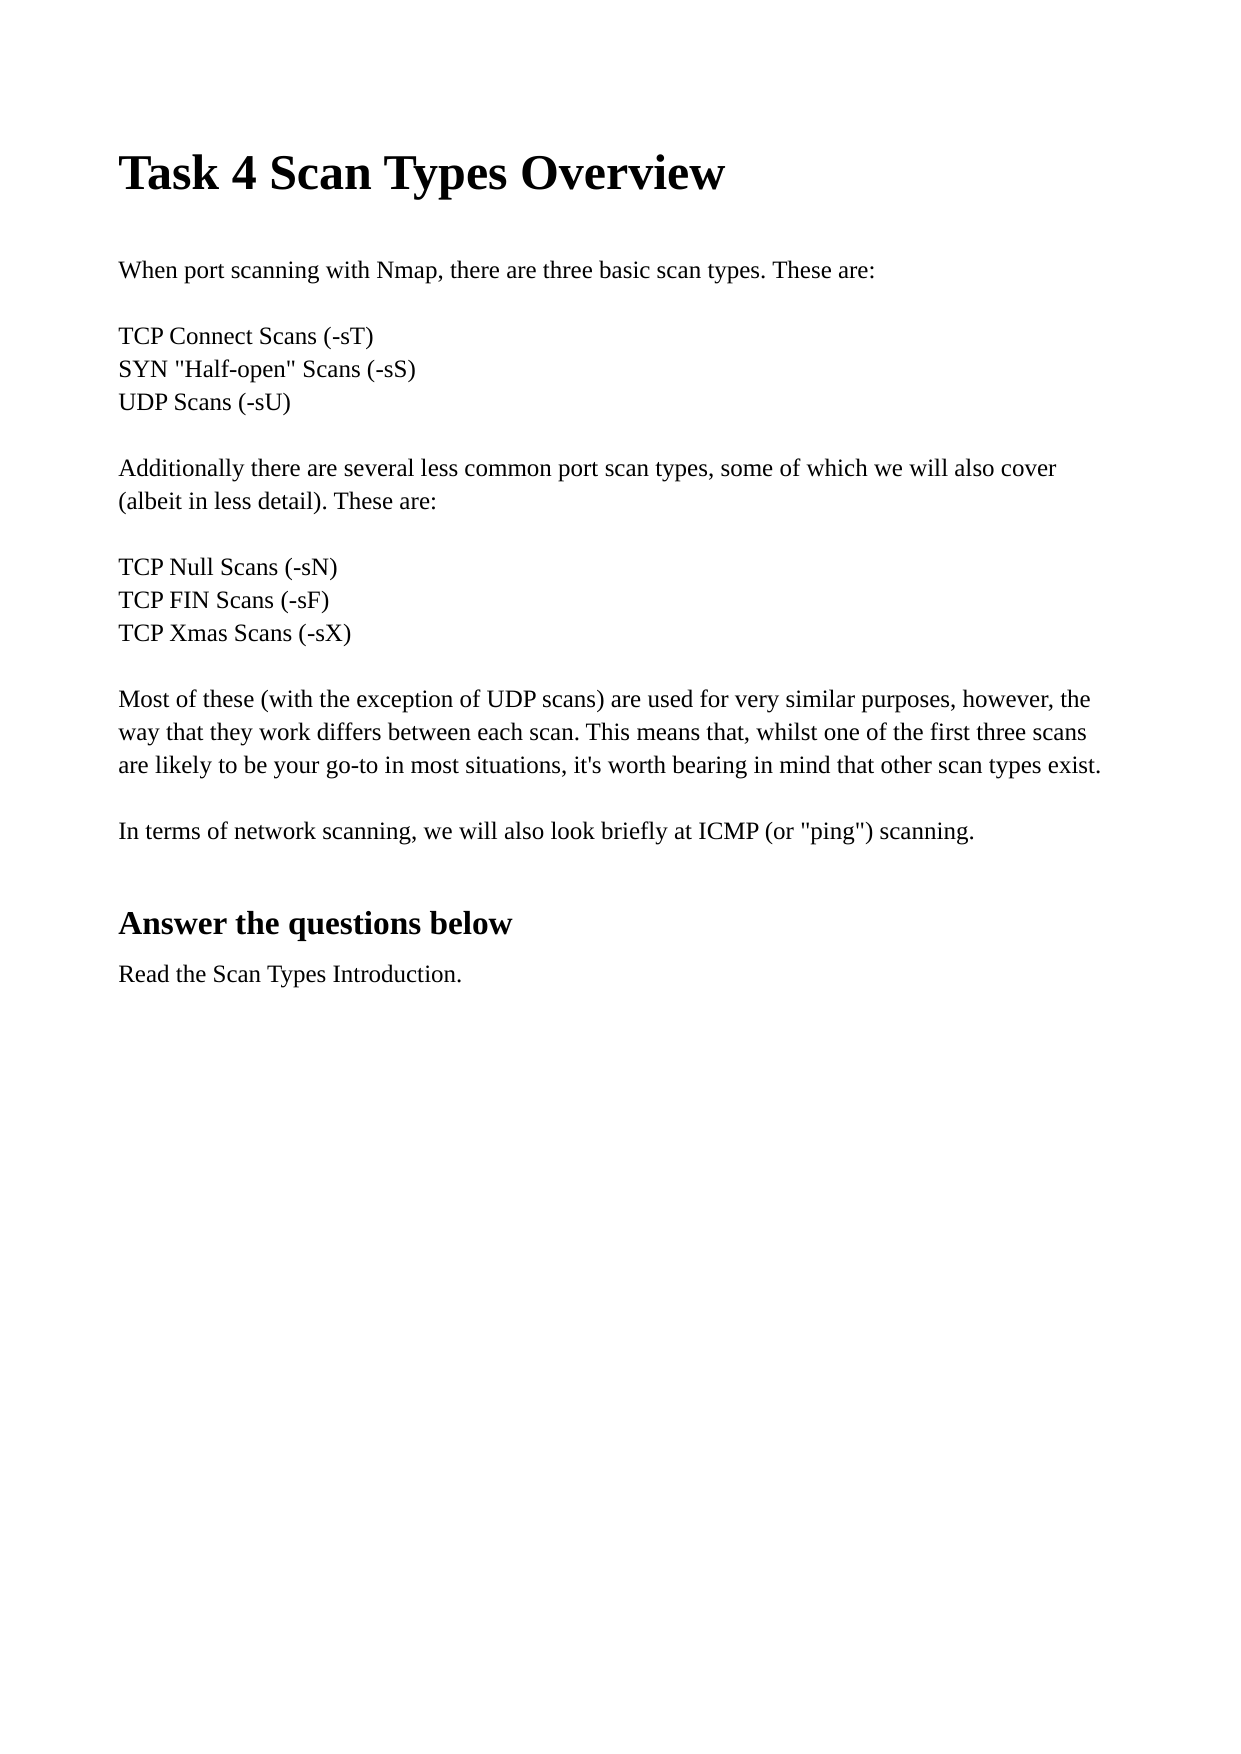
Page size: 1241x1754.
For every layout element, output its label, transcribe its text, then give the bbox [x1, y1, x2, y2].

text Additionally there are several less common port scan types, some of which we will also cover (albeit in less detail). These are: [118, 453, 1122, 514]
text In terms of network scanning, we will also look briefly at ICMP (or "ping") scanning. [118, 816, 1122, 845]
subtitle Task 4 Scan Types Overview [118, 143, 1122, 201]
text TCP Connect Scans (-sT) [118, 321, 1122, 349]
text Read the Scan Types Introduction. [118, 959, 1122, 988]
subtitle Answer the questions below [118, 903, 1122, 941]
text TCP Xmas Scans (-sX) [118, 618, 1122, 647]
text TCP Null Scans (-sN) [118, 552, 1122, 581]
text UDP Scans (-sU) [118, 387, 1122, 416]
text When port scanning with Nmap, there are three basic scan types. These are: [118, 255, 1122, 283]
text SYN "Half-open" Scans (-sS) [118, 354, 1122, 382]
text Most of these (with the exception of UDP scans) are used for very similar purposes, however, the way that they work differs between each scan. This means that, whilst one of the first three scans are likely to be your go-to in most situations, it's worth bearing in mind that other scan types exist. [118, 684, 1122, 779]
text TCP FIN Scans (-sF) [118, 585, 1122, 614]
